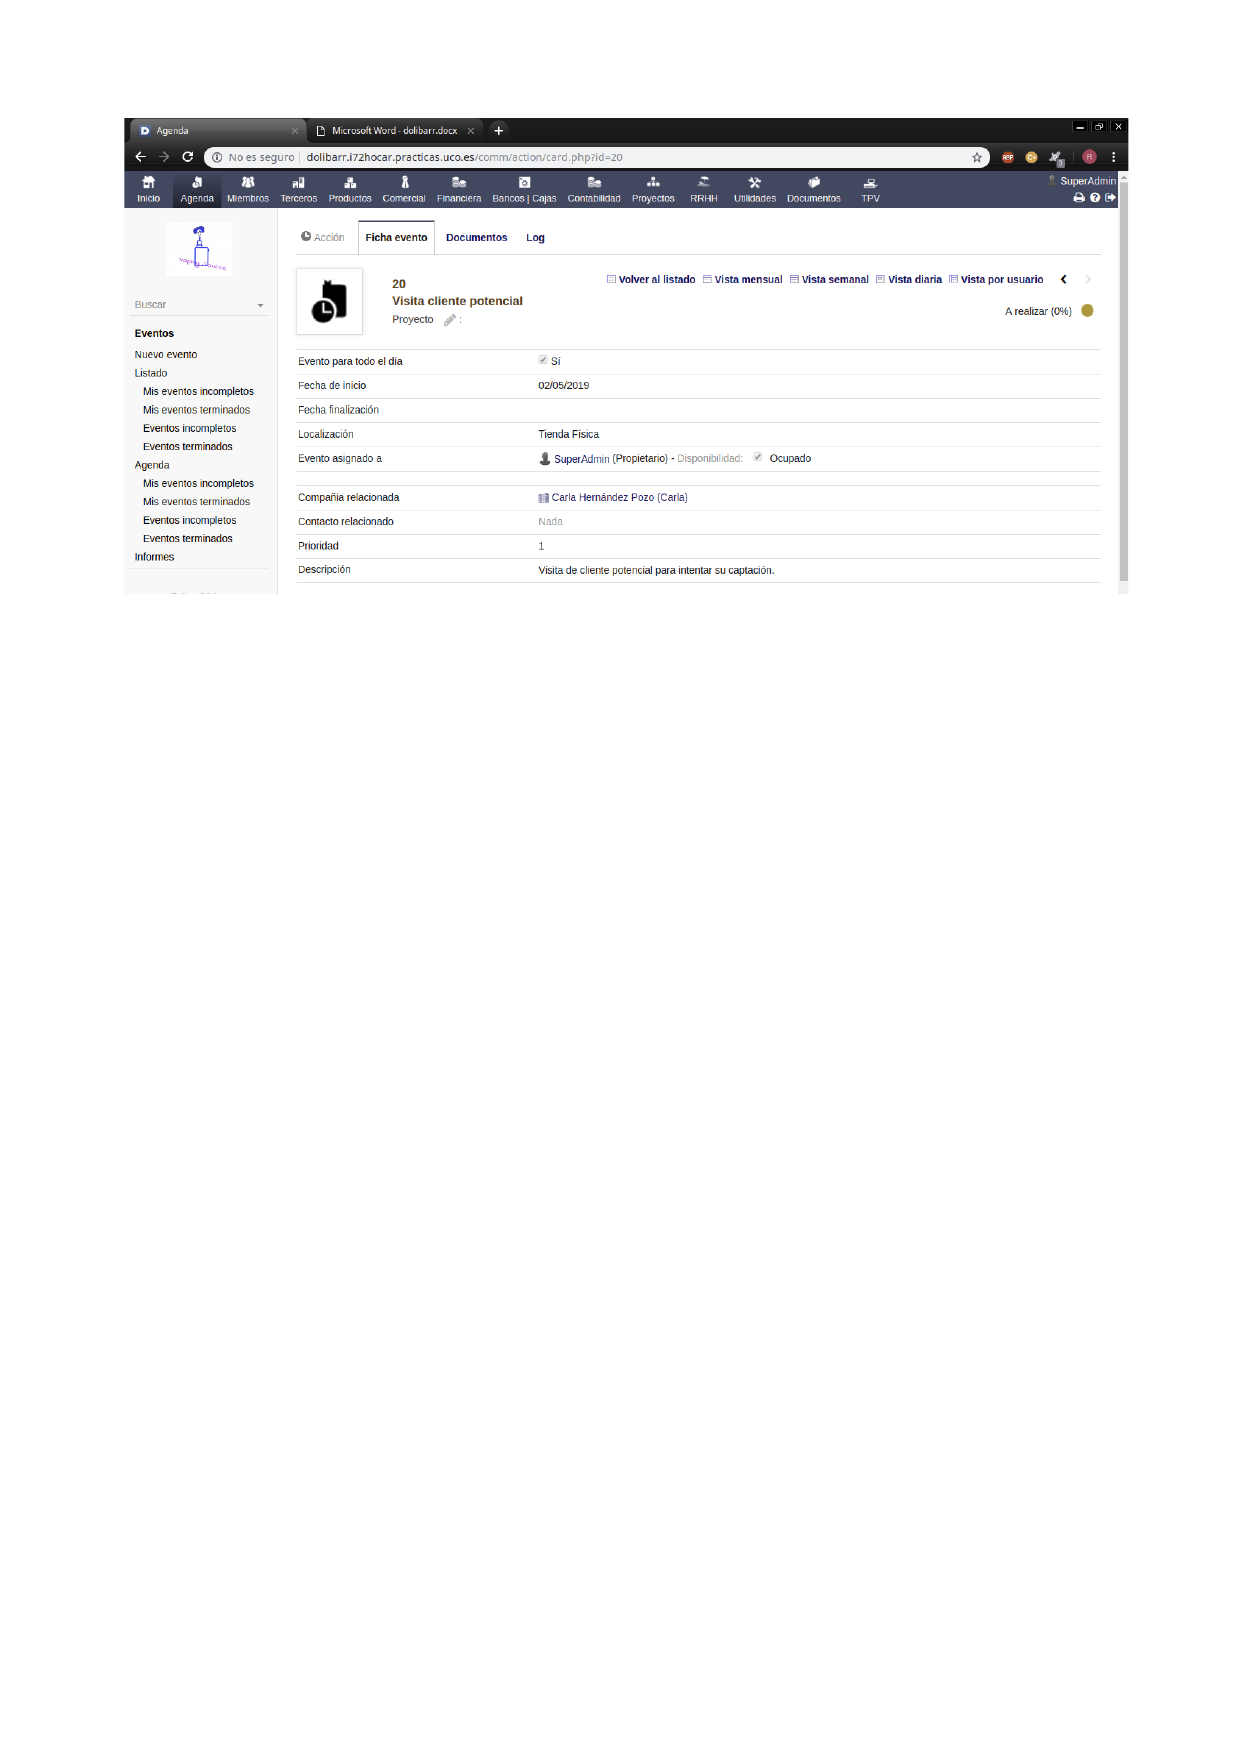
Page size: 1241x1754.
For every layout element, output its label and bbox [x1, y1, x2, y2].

picture [124, 118, 1129, 594]
